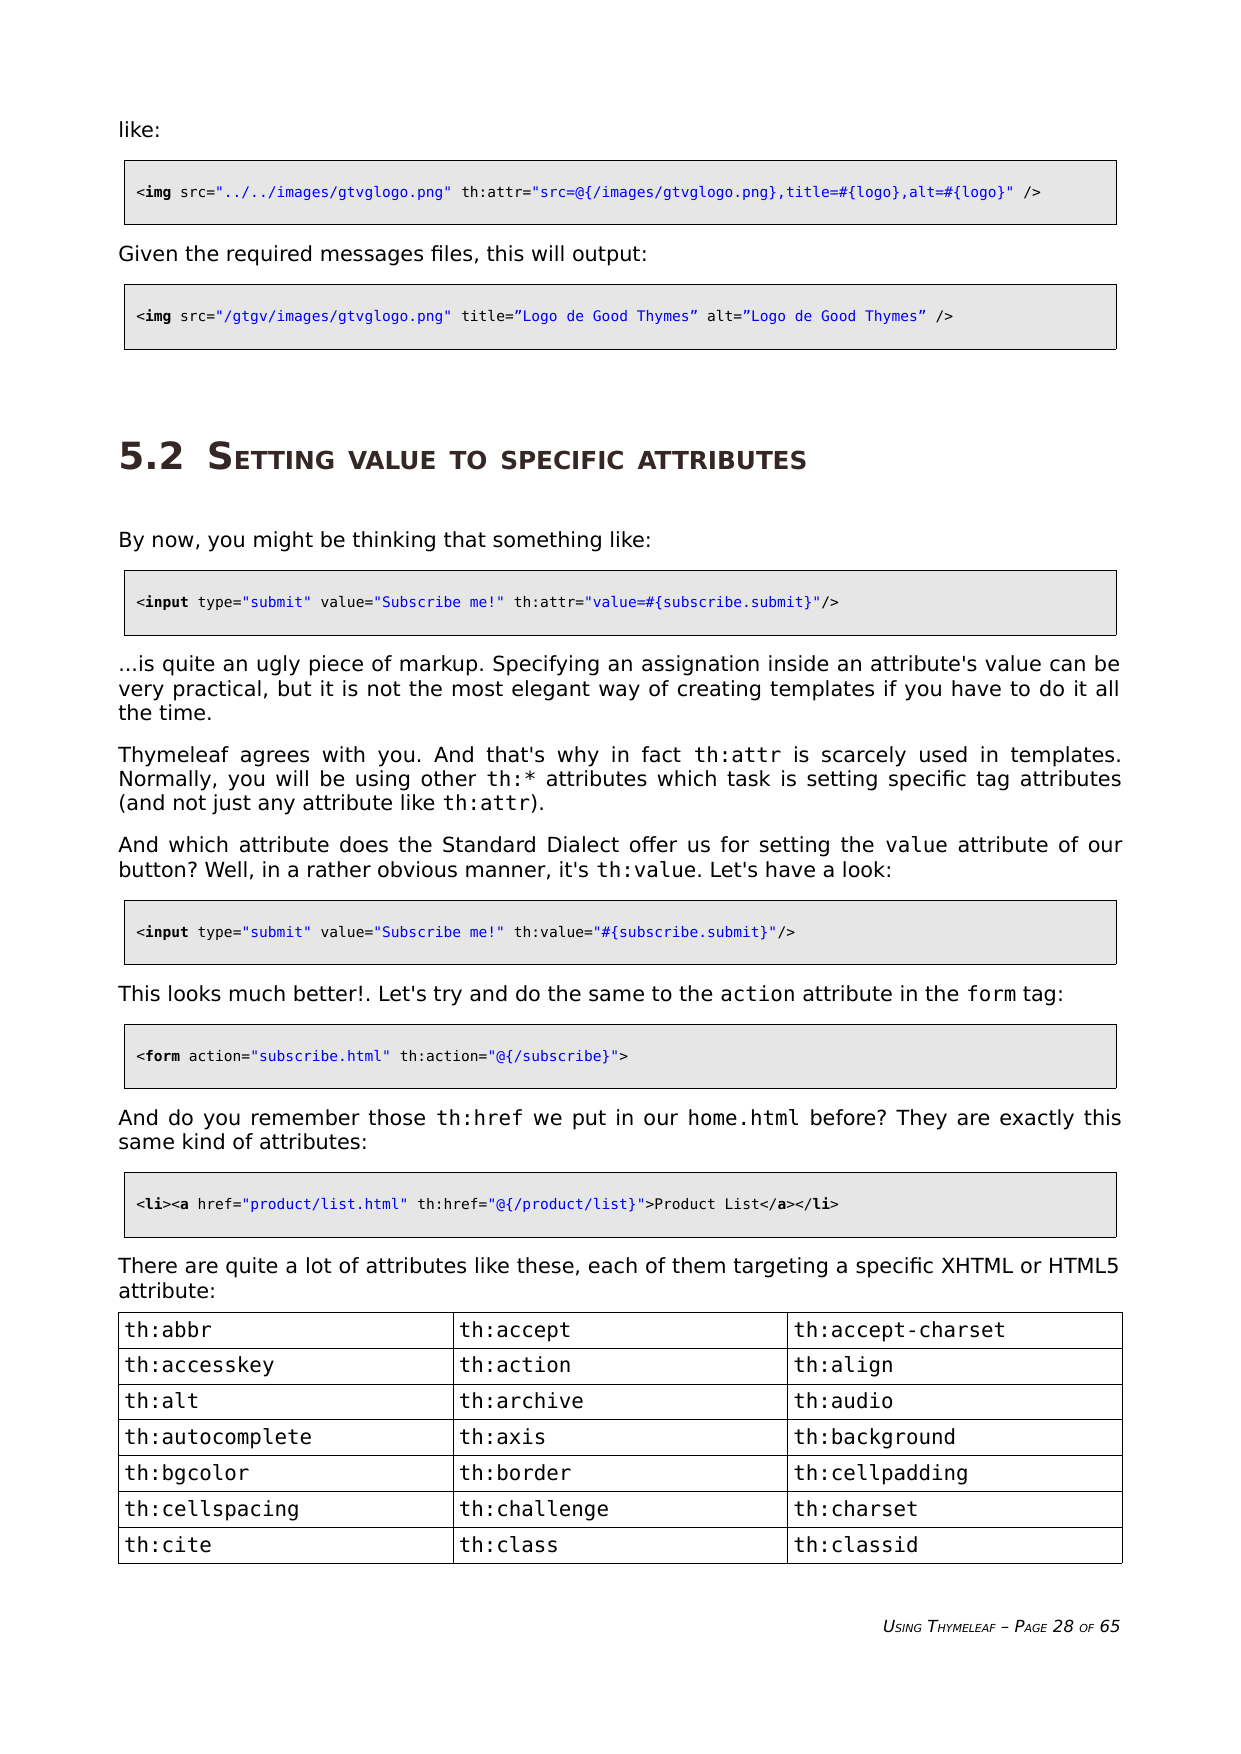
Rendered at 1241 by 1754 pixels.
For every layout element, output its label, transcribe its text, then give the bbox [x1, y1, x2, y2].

table_cell th:accesskey [119, 1349, 453, 1383]
text Thymeleaf agrees with you. And that's why in fact th:attr is scarcely used in templates. Normally, you will be using other th:* attributes which task is setting specific tag attributes (and not just any attribute like th:attr). [118, 743, 1122, 816]
table_cell th:cellpadding [788, 1456, 1122, 1491]
table_cell th:cite [119, 1528, 453, 1563]
table_cell th:cellspacing [119, 1492, 453, 1527]
text <input type="submit" value="Subscribe me!" th:value="#{subscribe.submit}"/> [125, 901, 1116, 964]
text like: [118, 118, 1122, 142]
text And which attribute does the Standard Dialect offer us for setting the value attribute of our button? Well, in a rather obvious manner, it's th:value. Let's have a look: [118, 833, 1122, 882]
text <img src="/gtgv/images/gtvglogo.png" title=”Logo de Good Thymes” alt=”Logo de Good Thymes” /> [125, 285, 1116, 349]
table_cell th:bgcolor [119, 1456, 453, 1491]
text This looks much better!. Let's try and do the same to the action attribute in the form tag: [118, 982, 1122, 1006]
table_cell th:audio [788, 1385, 1122, 1419]
text <input type="submit" value="Subscribe me!" th:attr="value=#{subscribe.submit}"/> [125, 571, 1116, 635]
table_cell th:autocomplete [119, 1420, 453, 1455]
table_cell th:background [788, 1420, 1122, 1455]
text ...is quite an ugly piece of markup. Specifying an assignation inside an attribute's value can be very practical, but it is not the most elegant way of creating templates if you have to do it all the time. [118, 652, 1122, 725]
table_cell th:challenge [454, 1492, 787, 1527]
table_header th:accept [454, 1313, 787, 1348]
text Given the required messages files, this will output: [118, 242, 1122, 267]
table_header th:accept-charset [788, 1313, 1122, 1348]
text There are quite a lot of attributes like these, each of them targeting a specific XHTML or HTML5 attribute: [118, 1254, 1122, 1303]
table_cell th:class [454, 1528, 787, 1563]
table_cell th:archive [454, 1385, 787, 1419]
table_cell th:classid [788, 1528, 1122, 1563]
table_cell th:align [788, 1349, 1122, 1383]
table_cell th:axis [454, 1420, 787, 1455]
table_cell th:charset [788, 1492, 1122, 1527]
text And do you remember those th:href we put in our home.html before? They are exactly this same kind of attributes: [118, 1106, 1122, 1154]
table_header th:abbr [119, 1313, 453, 1348]
table_cell th:alt [119, 1385, 453, 1419]
table_cell th:border [454, 1456, 787, 1491]
text By now, you might be thinking that something like: [118, 528, 1122, 552]
subtitle Setting value to specific attributes [118, 434, 1122, 478]
table_cell th:action [454, 1349, 787, 1383]
text <li><a href="product/list.html" th:href="@{/product/list}">Product List</a></li> [125, 1173, 1116, 1237]
text <img src="../../images/gtvglogo.png" th:attr="src=@{/images/gtvglogo.png},title=#{logo},alt=#{logo}" /> [125, 161, 1116, 224]
text <form action="subscribe.html" th:action="@{/subscribe}"> [125, 1025, 1116, 1088]
